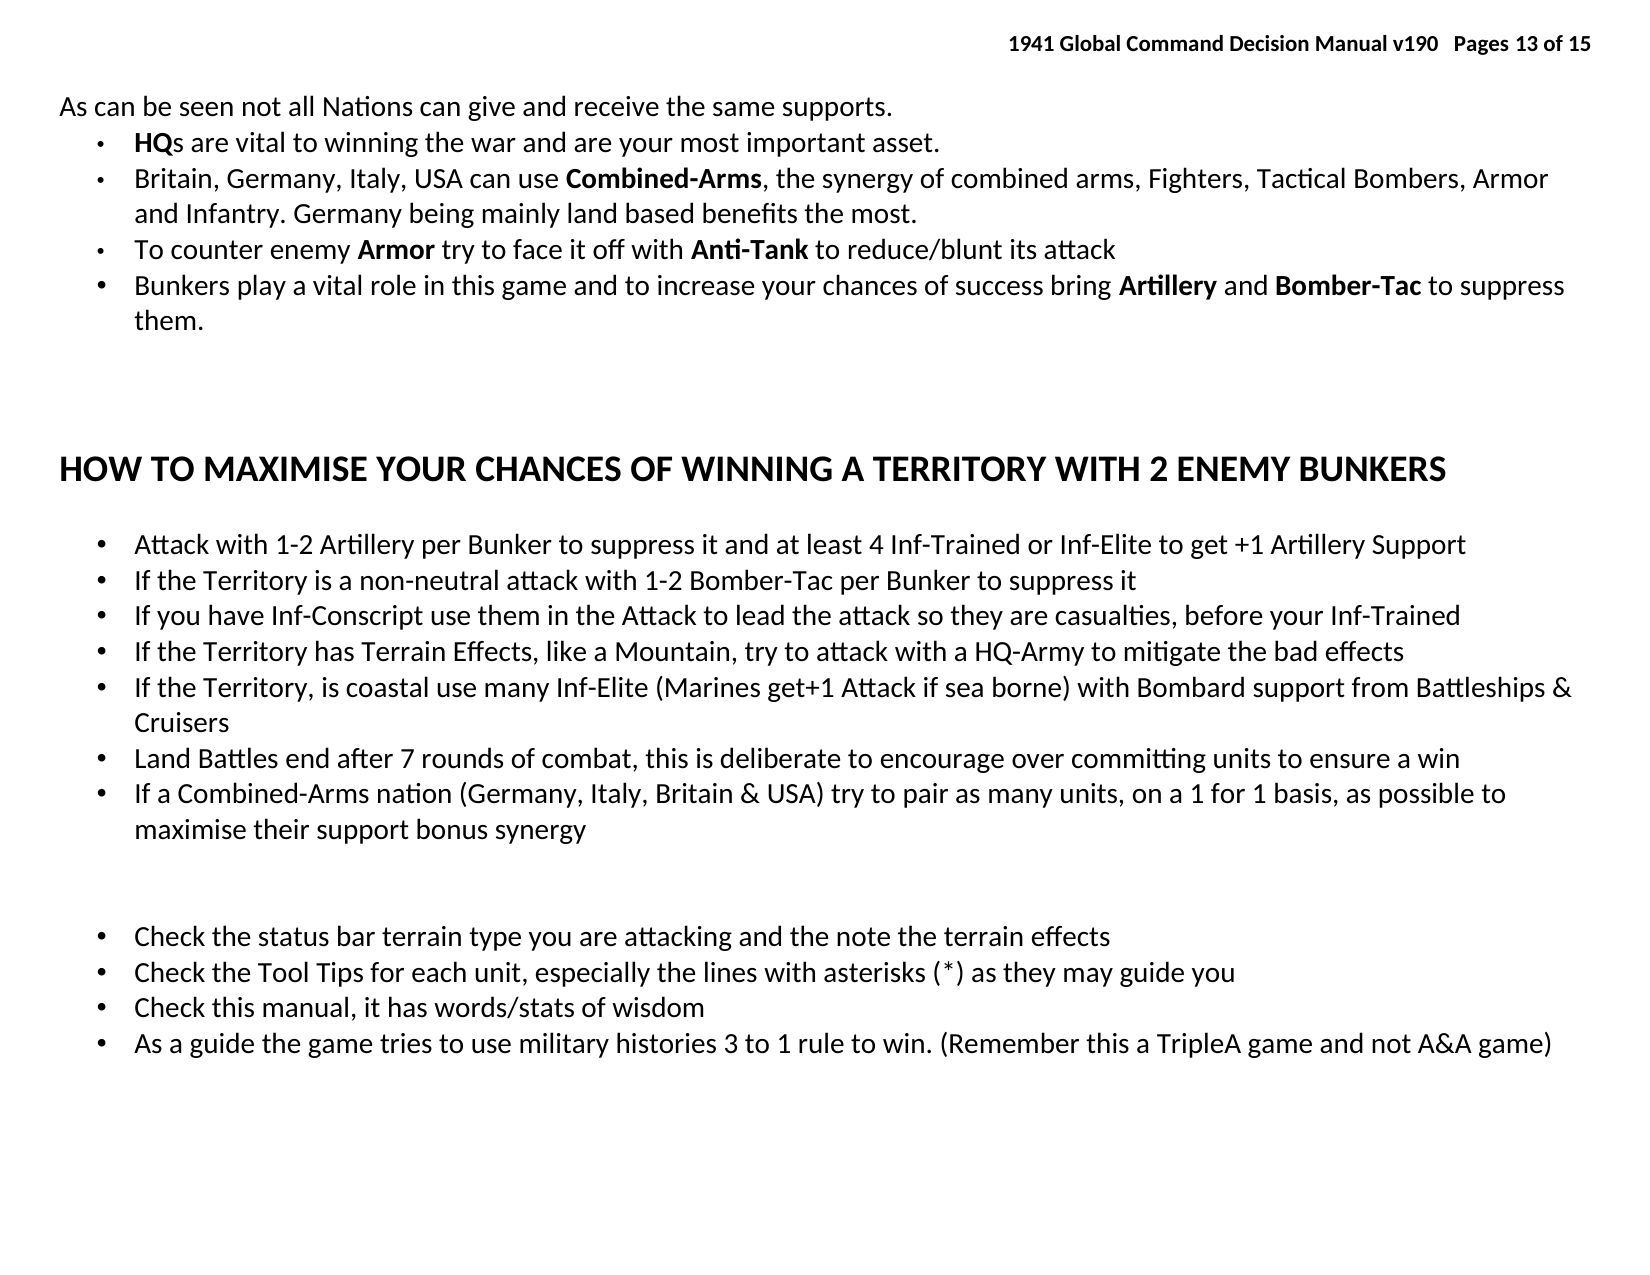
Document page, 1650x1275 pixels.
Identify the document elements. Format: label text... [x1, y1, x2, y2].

list If you have Inf-Conscript use them in the Attack to lead the attack so they are casualties, before your Inf-Trained [97, 597, 1591, 633]
text As can be seen not all Nations can give and receive the same supports. [59, 88, 1591, 124]
list Check the Tool Tips for each unit, especially the lines with asterisks (*) as they may guide you [97, 954, 1591, 989]
list Attack with 1-2 Artillery per Bunker to suppress it and at least 4 Inf-Trained or Inf-Elite to get +1 Artillery Support [97, 526, 1591, 562]
list If the Territory has Terrain Effects, like a Mountain, try to attack with a HQ-Army to mitigate the bad effects [97, 633, 1591, 669]
list Britain, Germany, Italy, USA can use Combined-Arms, the synergy of combined arms, Fighters, Tactical Bombers, Armor and Infantry. Germany being mainly land based benefits the most. [97, 160, 1591, 231]
list As a guide the game tries to use military histories 3 to 1 rule to win. (Remember this a TripleA game and not A&A game) [97, 1025, 1591, 1061]
list If a Combined-Arms nation (Germany, Italy, Britain & USA) try to pair as many units, on a 1 for 1 basis, as possible to maximise their support bonus synergy [97, 776, 1591, 847]
list Land Battles end after 7 rounds of combat, this is deliberate to encourage over committing units to ensure a win [97, 740, 1591, 776]
list Check the status bar terrain type you are attacking and the note the terrain effects [97, 918, 1591, 954]
list Check this manual, it has words/stats of wisdom [97, 989, 1591, 1025]
list HQs are vital to winning the war and are your most important asset. [97, 124, 1591, 160]
list To counter enemy Armor try to face it off with Anti-Tank to reduce/blunt its attack [97, 231, 1591, 267]
list Bunkers play a vital role in this game and to increase your chances of success bring Artillery and Bomber-Tac to suppress them. [97, 267, 1591, 338]
list If the Territory is a non-neutral attack with 1-2 Bomber-Tac per Bunker to suppress it [97, 562, 1591, 597]
list If the Territory, is coastal use many Inf-Elite (Marines get+1 Attack if sea borne) with Bombard support from Battleships & Cruisers [97, 669, 1591, 740]
list HOW TO MAXIMISE YOUR CHANCES OF WINNING A TERRITORY WITH 2 ENEMY BUNKERS [59, 445, 1591, 491]
